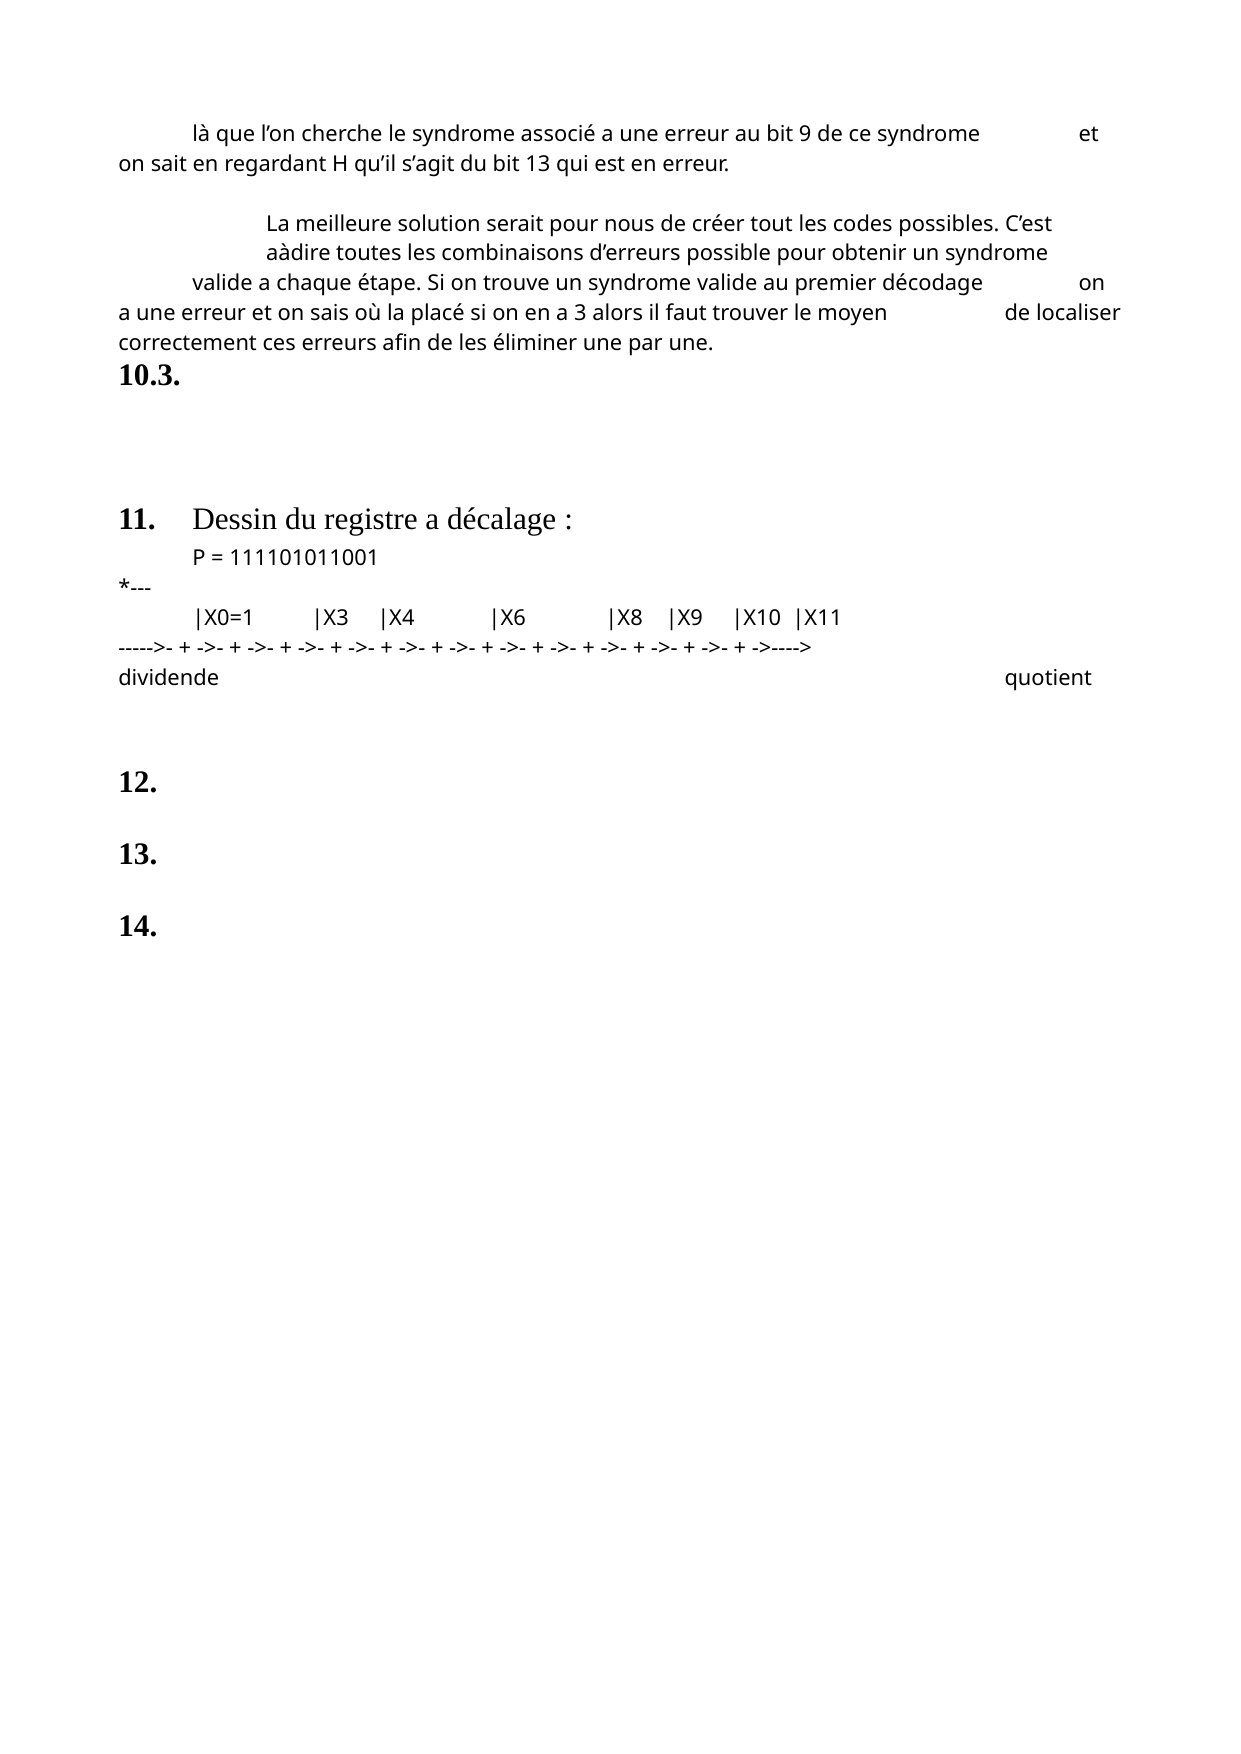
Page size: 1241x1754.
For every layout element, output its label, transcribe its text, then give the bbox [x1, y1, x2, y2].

text *--- [118, 572, 1122, 602]
text aàdire toutes les combinaisons d’erreurs possible pour obtenir un syndrome valide a chaque étape. Si on trouve un syndrome valide au premier décodage on a une erreur et on sais où la placé si on en a 3 alors il faut trouver le moyen de localiser correctement ces erreurs afin de les éliminer une par une. [118, 237, 1122, 356]
text P = 111101011001 [118, 536, 1122, 572]
text 12. [118, 763, 1122, 799]
text 10.3. [118, 356, 1122, 392]
text 14. [118, 907, 1122, 943]
text là que l’on cherche le syndrome associé a une erreur au bit 9 de ce syndrome et on sait en regardant H qu’il s’agit du bit 13 qui est en erreur. [118, 118, 1122, 178]
text dividende quotient [118, 661, 1122, 691]
text |X0=1 |X3 |X4 |X6 |X8 |X9 |X10 |X11 [118, 602, 1122, 632]
text 13. [118, 835, 1122, 871]
text ----->- + ->- + ->- + ->- + ->- + ->- + ->- + ->- + ->- + ->- + ->- + ->- + ->----> [118, 632, 1122, 661]
text 11. Dessin du registre a décalage : [118, 500, 1122, 536]
text La meilleure solution serait pour nous de créer tout les codes possibles. C’est [118, 207, 1122, 237]
